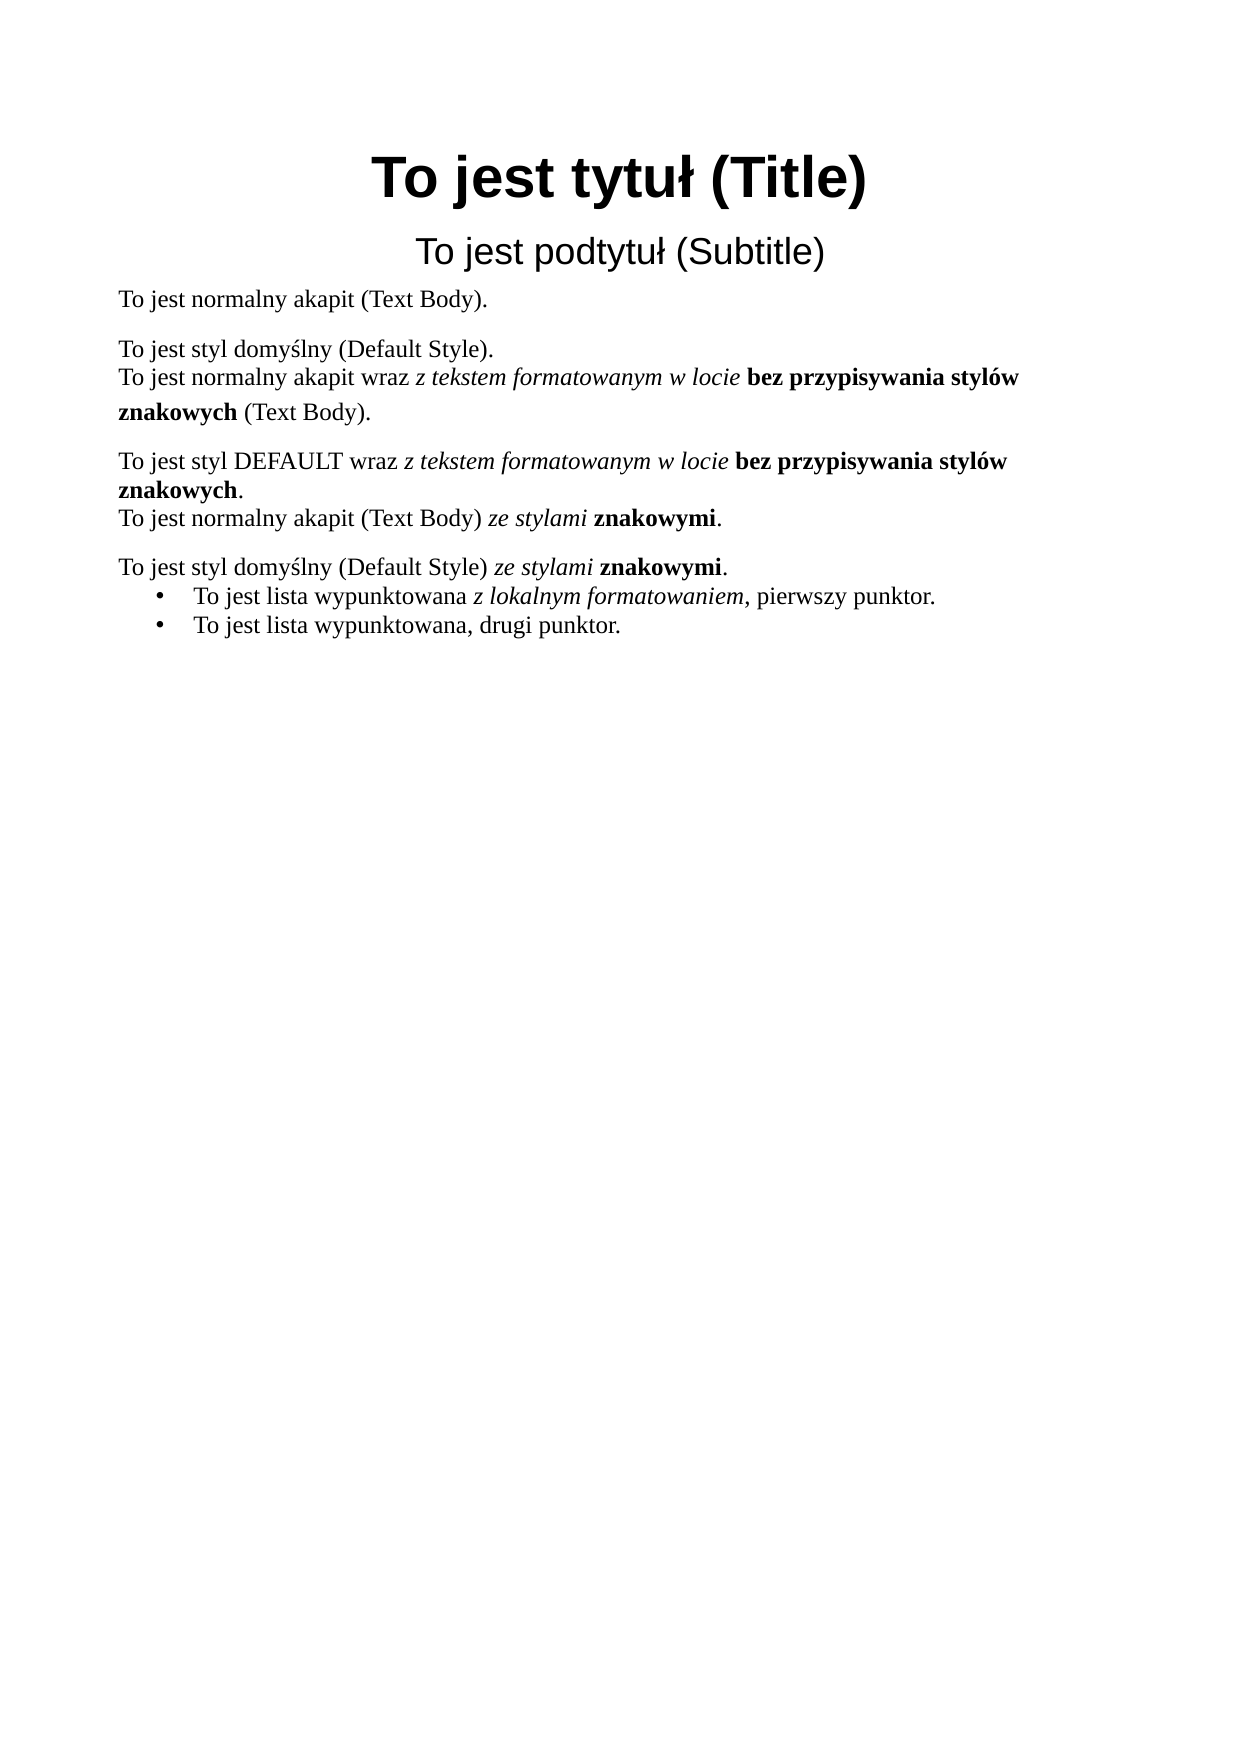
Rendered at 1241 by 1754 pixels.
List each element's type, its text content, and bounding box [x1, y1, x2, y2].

text To jest styl domyślny (Default Style) ze stylami znakowymi. [118, 552, 1122, 581]
text To jest normalny akapit (Text Body) ze stylami znakowymi. [118, 503, 1122, 532]
text To jest styl domyślny (Default Style). [118, 334, 1122, 362]
title To jest tytuł (Title) [118, 143, 1122, 210]
text To jest normalny akapit wraz z tekstem formatowanym w locie bez przypisywania stylów znakowych (Text Body). [118, 362, 1122, 426]
text To jest styl DEFAULT wraz z tekstem formatowanym w locie bez przypisywania stylów znakowych. [118, 446, 1122, 503]
subtitle To jest podtytuł (Subtitle) [118, 229, 1122, 272]
text To jest normalny akapit (Text Body). [118, 284, 1122, 313]
list To jest lista wypunktowana, drugi punktor. [156, 610, 1122, 639]
list To jest lista wypunktowana z lokalnym formatowaniem, pierwszy punktor. [156, 581, 1122, 610]
